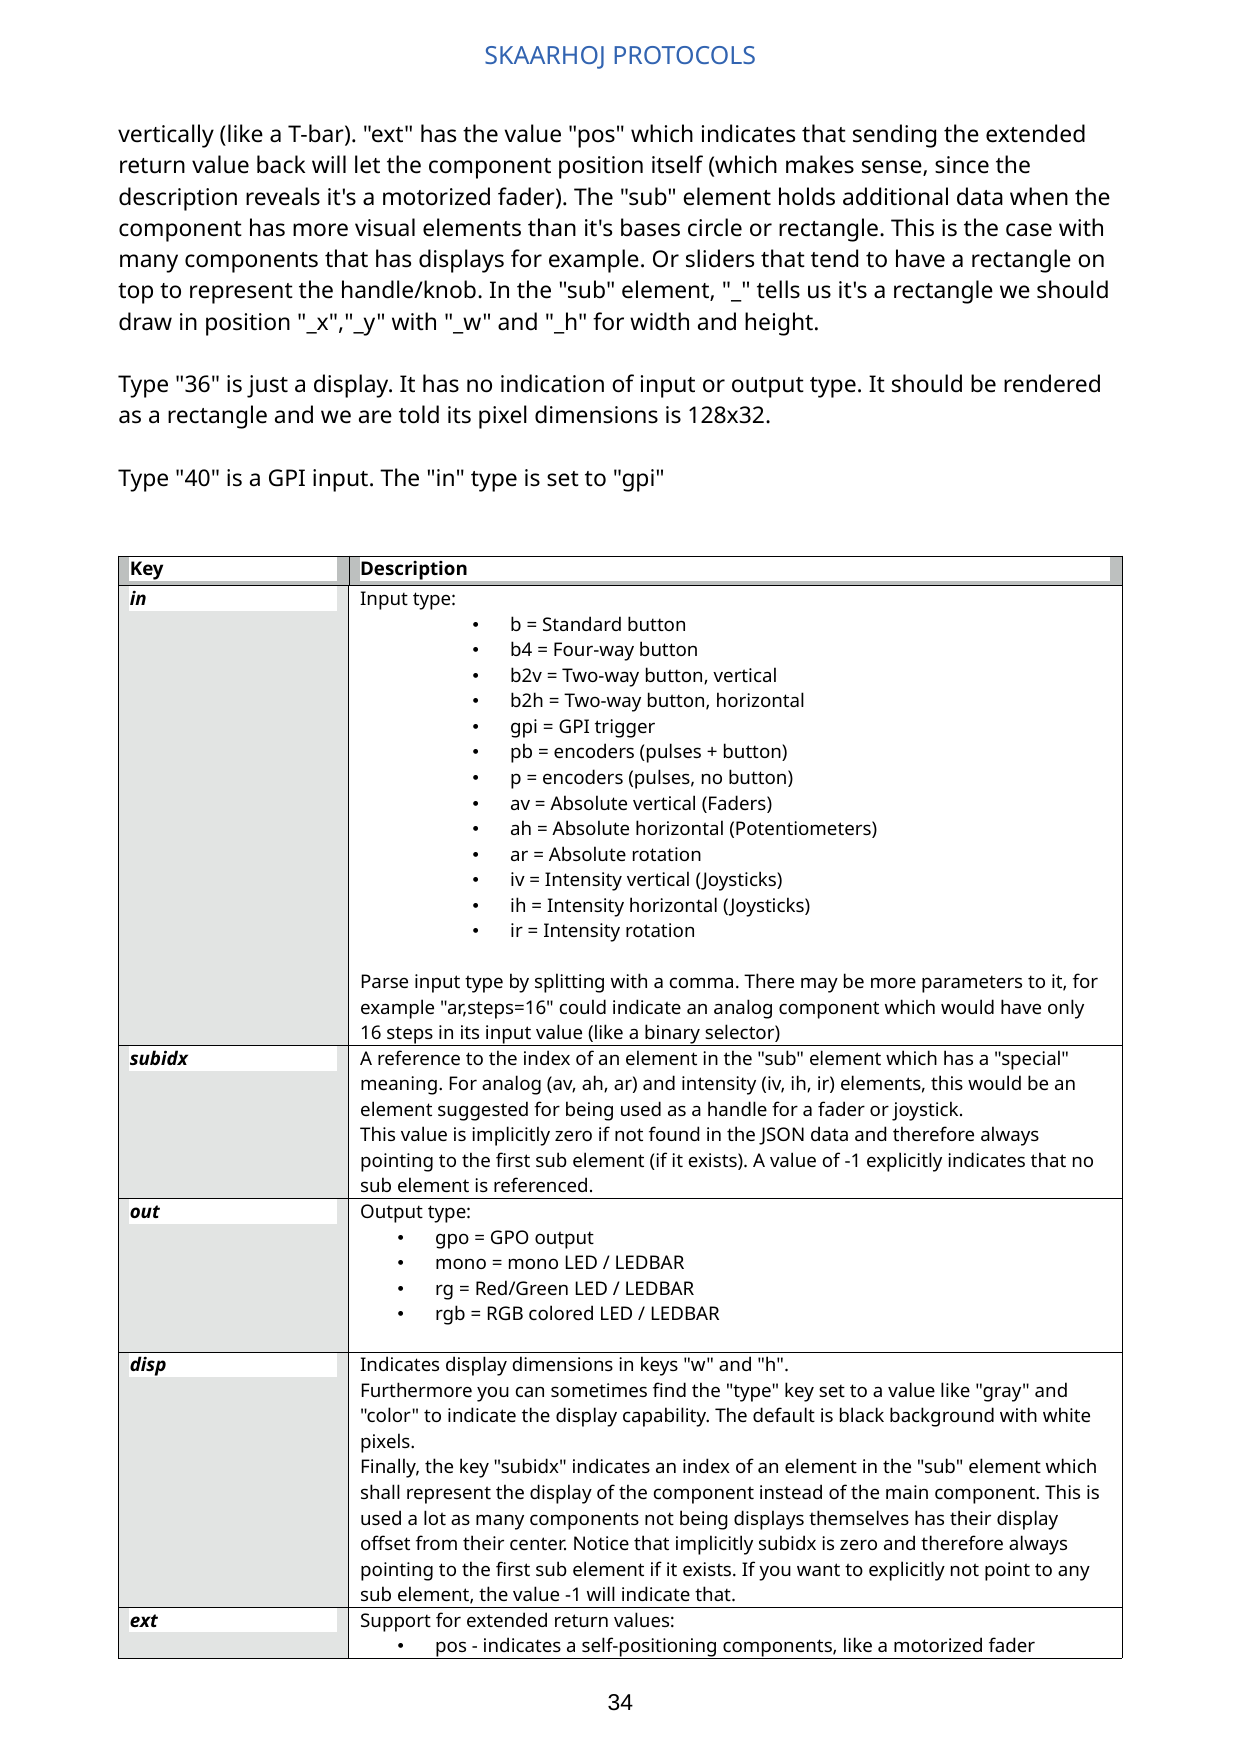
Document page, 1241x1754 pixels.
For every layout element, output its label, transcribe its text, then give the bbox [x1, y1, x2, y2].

table_cell Input type: b = Standard button b4 = Four-way button b2v = Two-way button, vertical b2h = Two-way button, horizontal gpi = GPI trigger pb = encoders (pulses + button) p = encoders (pulses, no button) av = Absolute vertical (Faders) ah = Absolute horizontal (Potentiometers) ar = Absolute rotation iv = Intensity vertical (Joysticks) ih = Intensity horizontal (Joysticks) ir = Intensity rotation Parse input type by splitting with a comma. There may be more parameters to it, for example "ar,steps=16" could indicate an analog component which would have only 16 steps in its input value (like a binary selector) [349, 586, 472, 1045]
table_cell Output type: gpo = GPO output mono = mono LED / LEDBAR rg = Red/Green LED / LEDBAR rgb = RGB colored LED / LEDBAR [349, 1199, 397, 1352]
text Type "36" is just a display. It has no indication of input or output type. It should be rendered as a rectangle and we are told its pixel dimensions is 128x32. [118, 368, 1122, 431]
table_cell in [119, 586, 348, 1045]
table_header Description [350, 557, 1122, 585]
table_cell out [119, 1199, 348, 1352]
text Type "40" is a GPI input. The "in" type is set to "gpi" [118, 462, 1122, 493]
table_header Key [119, 557, 349, 585]
table_cell ext [119, 1608, 348, 1658]
table_cell disp [119, 1353, 348, 1607]
text vertically (like a T-bar). "ext" has the value "pos" which indicates that sending the extended return value back will let the component position itself (which makes sense, since the description reveals it's a motorized fader). The "sub" element holds additional data when the component has more visual elements than it's bases circle or rectangle. This is the case with many components that has displays for example. Or sliders that tend to have a rectangle on top to represent the handle/knob. In the "sub" element, "_" tells us it's a rectangle we should draw in position "_x","_y" with "_w" and "_h" for width and height. [118, 118, 1122, 337]
table_cell subidx [119, 1046, 348, 1198]
